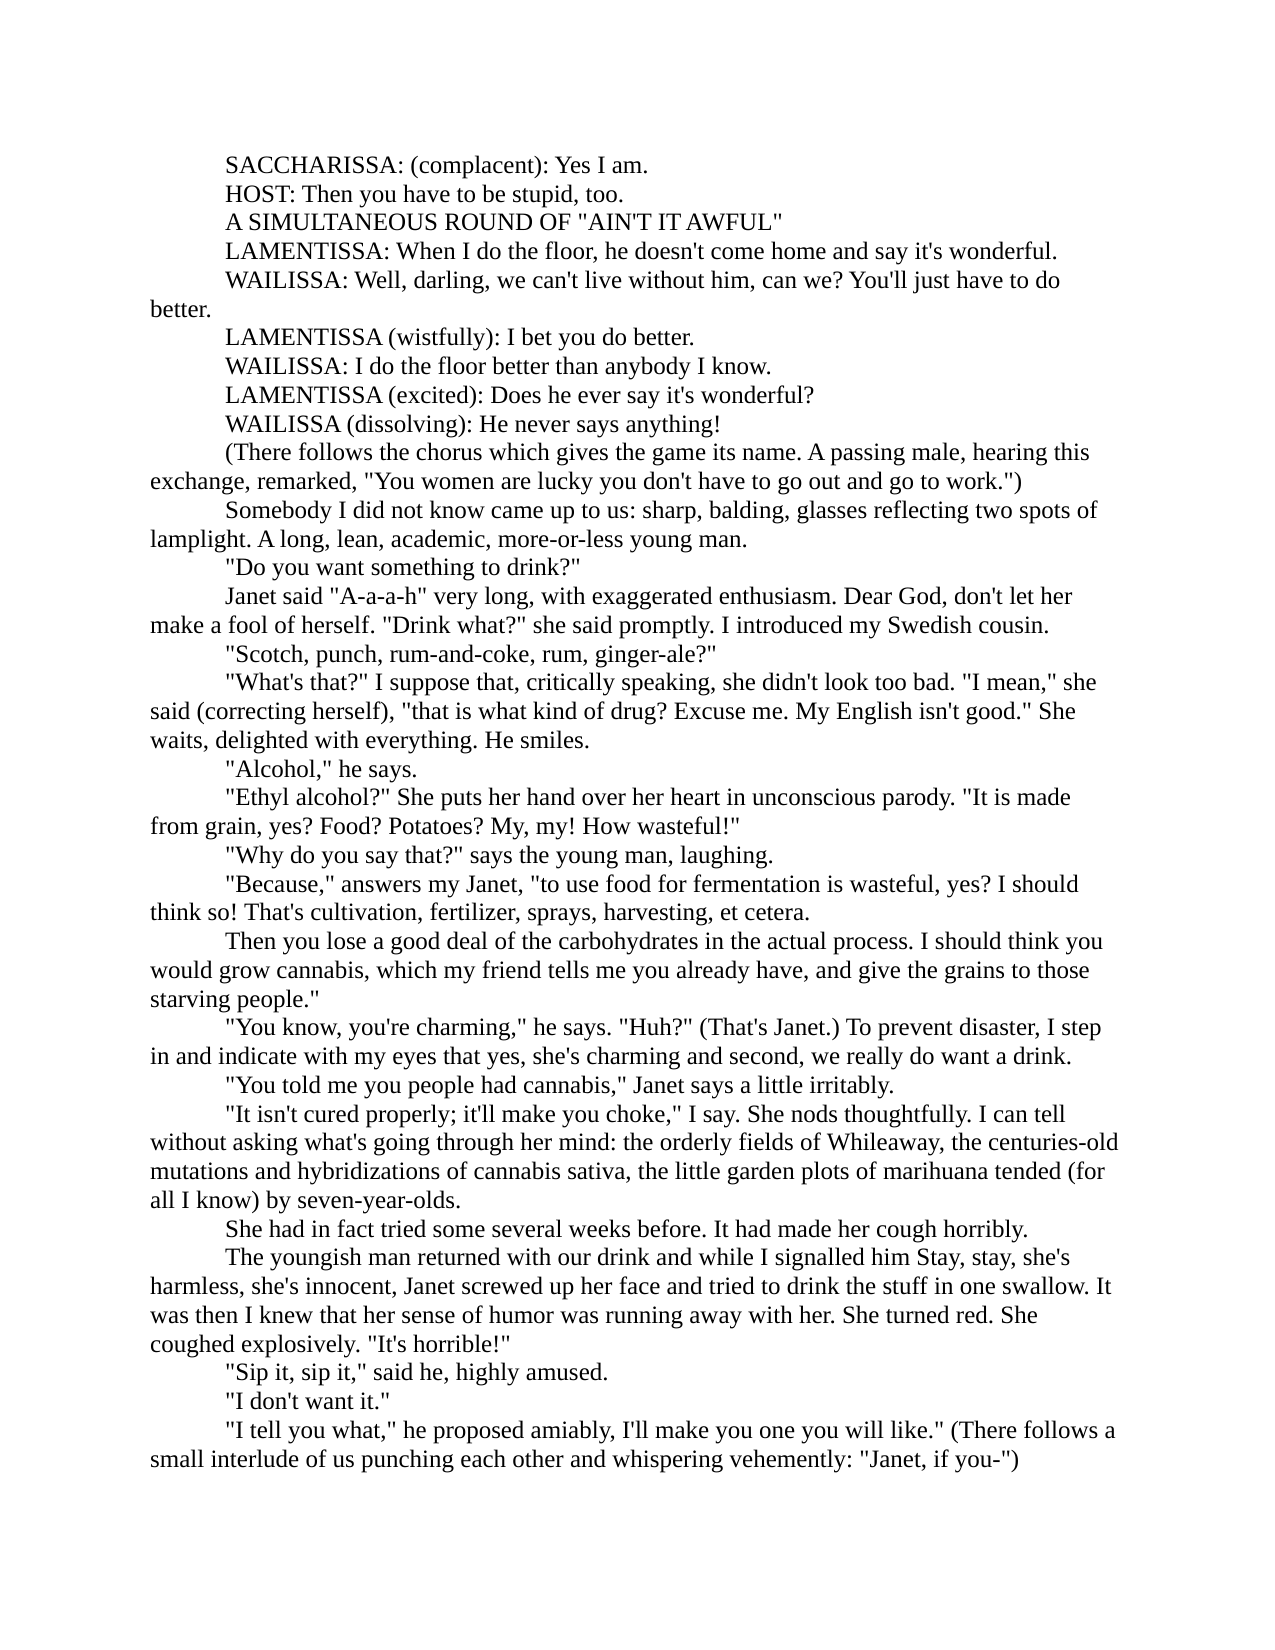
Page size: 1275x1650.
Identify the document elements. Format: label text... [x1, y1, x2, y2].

text "Because," answers my Janet, "to use food for fermentation is wasteful, yes? I should think so! That's cultivation, fertilizer, sprays, harvesting, et cetera. [150, 869, 1125, 926]
text A SIMULTANEOUS ROUND OF "AIN'T IT AWFUL" [150, 207, 1125, 236]
text "It isn't cured properly; it'll make you choke," I say. She nods thoughtfully. I can tell without asking what's going through her mind: the orderly fields of Whileaway, the centuries-old mutations and hybridizations of cannabis sativa, the little garden plots of marihuana tended (for all I know) by seven-year-olds. [150, 1099, 1125, 1214]
text "Scotch, punch, rum-and-coke, rum, ginger-ale?" [150, 639, 1125, 667]
text (There follows the chorus which gives the game its name. A passing male, hearing this exchange, remarked, "You women are lucky you don't have to go out and go to work.") [150, 437, 1125, 495]
text "I tell you what," he proposed amiably, I'll make you one you will like." (There follows a small interlude of us punching each other and whispering vehemently: "Janet, if you-") [150, 1415, 1125, 1472]
text Somebody I did not know came up to us: sharp, balding, glasses reflecting two spots of lamplight. A long, lean, academic, more-or-less young man. [150, 495, 1125, 552]
text The youngish man returned with our drink and while I signalled him Stay, stay, she's harmless, she's innocent, Janet screwed up her face and tried to drink the stuff in one swallow. It was then I knew that her sense of humor was running away with her. She turned red. She coughed explosively. "It's horrible!" [150, 1242, 1125, 1357]
text HOST: Then you have to be stupid, too. [150, 179, 1125, 207]
text SACCHARISSA: (complacent): Yes I am. [150, 150, 1125, 179]
text WAILISSA (dissolving): He never says anything! [150, 409, 1125, 437]
text "You told me you people had cannabis," Janet says a little irritably. [150, 1070, 1125, 1099]
text "I don't want it." [150, 1386, 1125, 1415]
text "Why do you say that?" says the young man, laughing. [150, 840, 1125, 869]
text She had in fact tried some several weeks before. It had made her cough horribly. [150, 1214, 1125, 1242]
text LAMENTISSA: When I do the floor, he doesn't come home and say it's wonderful. [150, 236, 1125, 265]
text "Ethyl alcohol?" She puts her hand over her heart in unconscious parody. "It is made from grain, yes? Food? Potatoes? My, my! How wasteful!" [150, 782, 1125, 840]
text Then you lose a good deal of the carbohydrates in the actual process. I should think you would grow cannabis, which my friend tells me you already have, and give the grains to those starving people." [150, 926, 1125, 1012]
text LAMENTISSA (excited): Does he ever say it's wonderful? [150, 380, 1125, 409]
text "Alcohol," he says. [150, 754, 1125, 782]
text "Do you want something to drink?" [150, 552, 1125, 581]
text Janet said "A-a-a-h" very long, with exaggerated enthusiasm. Dear God, don't let her make a fool of herself. "Drink what?" she said promptly. I introduced my Swedish cousin. [150, 581, 1125, 639]
text "Sip it, sip it," said he, highly amused. [150, 1357, 1125, 1386]
text "What's that?" I suppose that, critically speaking, she didn't look too bad. "I mean," she said (correcting herself), "that is what kind of drug? Excuse me. My English isn't good." She waits, delighted with everything. He smiles. [150, 667, 1125, 754]
text LAMENTISSA (wistfully): I bet you do better. [150, 322, 1125, 351]
text "You know, you're charming," he says. "Huh?" (That's Janet.) To prevent disaster, I step in and indicate with my eyes that yes, she's charming and second, we really do want a drink. [150, 1012, 1125, 1070]
text WAILISSA: I do the floor better than anybody I know. [150, 351, 1125, 380]
text WAILISSA: Well, darling, we can't live without him, can we? You'll just have to do better. [150, 265, 1125, 322]
